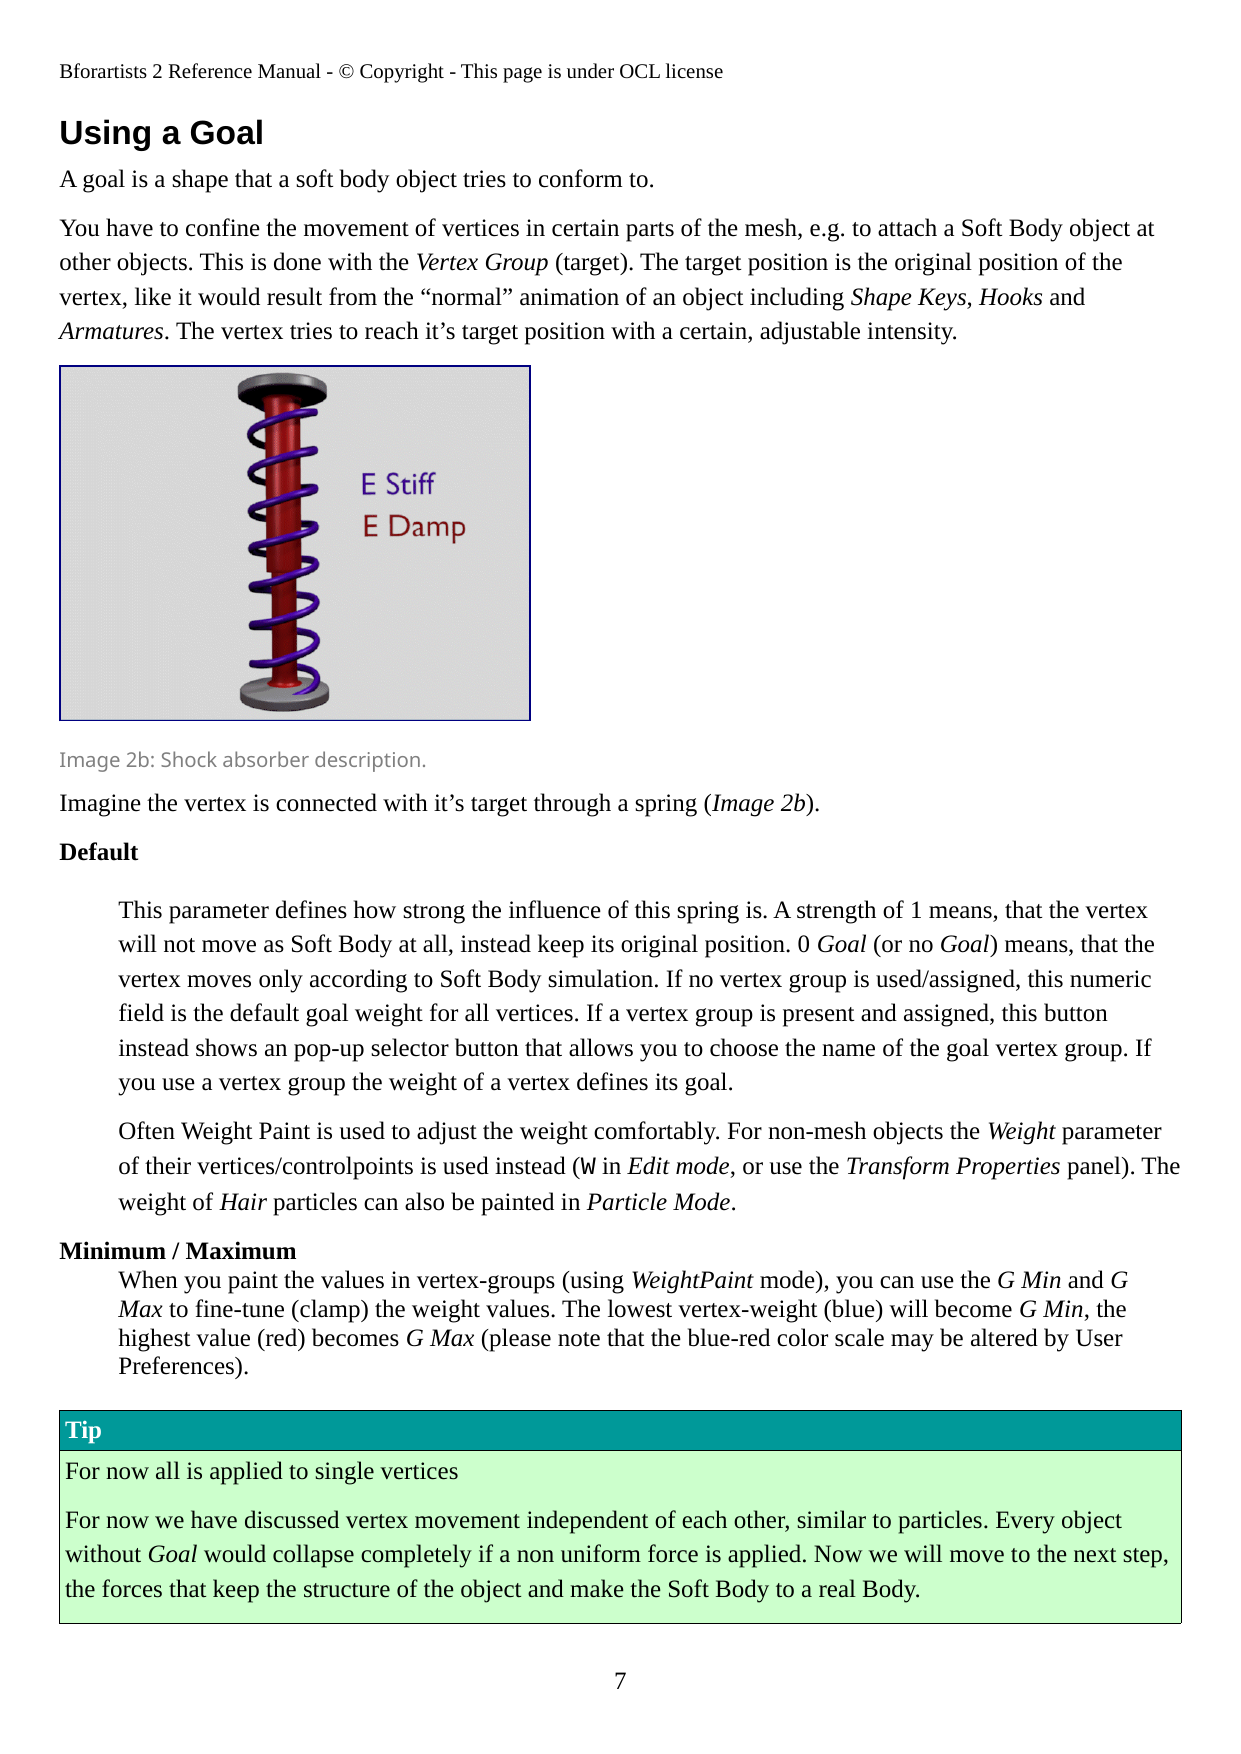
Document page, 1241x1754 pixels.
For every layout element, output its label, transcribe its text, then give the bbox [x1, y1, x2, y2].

text A goal is a shape that a soft body object tries to conform to. [59, 164, 1181, 192]
text This parameter defines how strong the influence of this spring is. A strength of 1 means, that the vertex will not move as Soft Body at all, instead keep its original position. 0 Goal (or no Goal) means, that the vertex moves only according to Soft Body simulation. If no vertex group is used/assigned, this numeric field is the default goal weight for all vertices. If a vertex group is present and assigned, this button instead shows an pop-up selector button that allows you to choose the name of the goal vertex group. If you use a vertex group the weight of a vertex defines its goal. [118, 895, 1181, 1096]
table_header Tip [60, 1411, 1181, 1450]
subtitle Default [59, 837, 1181, 865]
text Imagine the vertex is connected with it’s target through a spring (Image 2b). [59, 788, 1181, 816]
text Image 2b: Shock absorber description. [59, 742, 1181, 773]
text Often Weight Paint is used to adjust the weight comfortably. For non-mesh objects the Weight parameter of their vertices/controlpoints is used instead (W in Edit mode, or use the Transform Properties panel). The weight of Hair particles can also be painted in Particle Mode. [118, 1116, 1181, 1216]
text You have to confine the movement of vertices in certain parts of the mesh, e.g. to attach a Soft Body object at other objects. This is done with the Vertex Group (target). The target position is the original position of the vertex, like it would result from the “normal” animation of an object including Shape Keys, Hooks and Armatures. The vertex tries to reach it’s target position with a certain, adjustable intensity. [59, 213, 1181, 345]
list When you paint the values in vertex-groups (using WeightPaint mode), you can use the G Min and G Max to fine-tune (clamp) the weight values. The lowest vertex-weight (blue) will become G Min, the highest value (red) becomes G Max (please note that the blue-red color scale may be altered by User Preferences). [118, 1265, 1181, 1380]
subtitle Minimum / Maximum [59, 1236, 1181, 1265]
picture [61, 367, 529, 720]
subtitle Using a Goal [59, 113, 1181, 151]
table_cell For now all is applied to single vertices For now we have discussed vertex movement independent of each other, similar to particles. Every object without Goal would collapse completely if a non uniform force is applied. Now we will move to the next step, the forces that keep the structure of the object and make the Soft Body to a real Body. [60, 1451, 1181, 1623]
